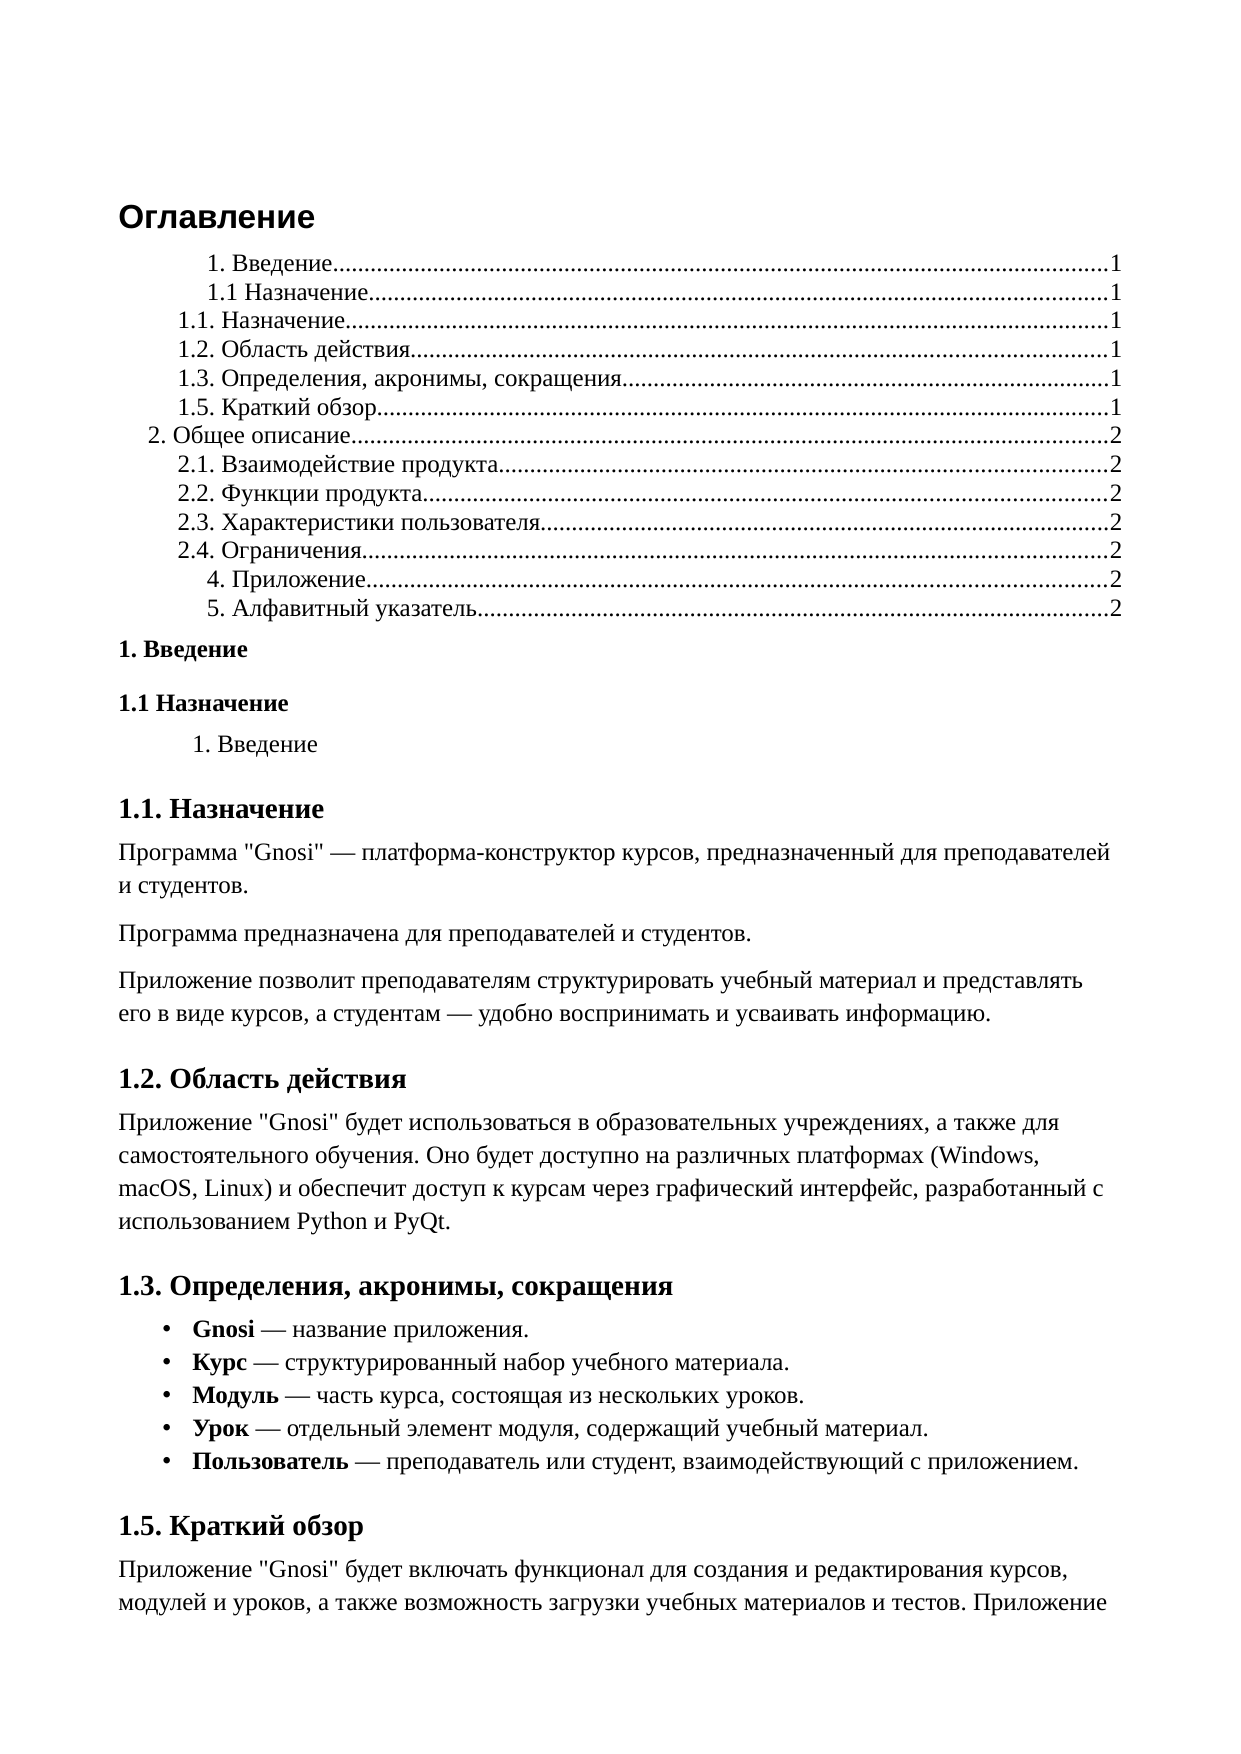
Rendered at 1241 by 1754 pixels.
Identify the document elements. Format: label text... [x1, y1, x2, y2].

text 2. Общее описание 2 [148, 420, 1122, 449]
text 1.5. Краткий обзор 1 [177, 392, 1122, 420]
text 2.1. Взаимодействие продукта 2 [177, 449, 1122, 478]
subtitle 1.3. Определения, акронимы, сокращения [118, 1268, 1122, 1302]
subtitle 1.1. Назначение [118, 791, 1122, 825]
text 1.2. Область действия 1 [177, 334, 1122, 363]
subtitle 1.5. Краткий обзор [118, 1508, 1122, 1542]
subtitle Оглавление [118, 197, 1122, 235]
text Приложение позволит преподавателям структурировать учебный материал и представлять его в виде курсов, а студентам — удобно воспринимать и усваивать информацию. [118, 966, 1122, 1027]
text 4. Приложение 2 [207, 564, 1122, 593]
text 2.4. Ограничения 2 [177, 535, 1122, 564]
text 1.3. Определения, акронимы, сокращения 1 [177, 363, 1122, 392]
text 1. Введение 1 [207, 248, 1122, 277]
text Приложение "Gnosi" будет использоваться в образовательных учреждениях, а также для самостоятельного обучения. Оно будет доступно на различных платформах (Windows, macOS, Linux) и обеспечит доступ к курсам через графический интерфейс, разработанный с использованием Python и PyQt. [118, 1107, 1122, 1234]
text Программа "Gnosi" — платформа-конструктор курсов, предназначенный для преподавателей и студентов. [118, 837, 1122, 899]
subtitle 1.1 Назначение [118, 688, 1122, 717]
subtitle 1. Введение [118, 634, 1122, 663]
text Приложение "Gnosi" будет включать функционал для создания и редактирования курсов, модулей и уроков, а также возможность загрузки учебных материалов и тестов. Приложение [118, 1554, 1122, 1616]
text Программа предназначена для преподавателей и студентов. [118, 918, 1122, 947]
list Модуль — часть курса, состоящая из нескольких уроков. [162, 1380, 1122, 1409]
text 1.1. Назначение 1 [177, 305, 1122, 334]
text 1. Введение [118, 729, 1122, 758]
text 5. Алфавитный указатель 2 [207, 593, 1122, 622]
list Пользователь — преподаватель или студент, взаимодействующий с приложением. [162, 1446, 1122, 1475]
list Gnosi — название приложения. [162, 1314, 1122, 1343]
list Курс — структурированный набор учебного материала. [162, 1347, 1122, 1376]
list Урок — отдельный элемент модуля, содержащий учебный материал. [162, 1413, 1122, 1442]
subtitle 1.2. Область действия [118, 1061, 1122, 1094]
text 2.3. Характеристики пользователя 2 [177, 507, 1122, 535]
text 2.2. Функции продукта 2 [177, 478, 1122, 507]
text 1.1 Назначение 1 [207, 277, 1122, 305]
